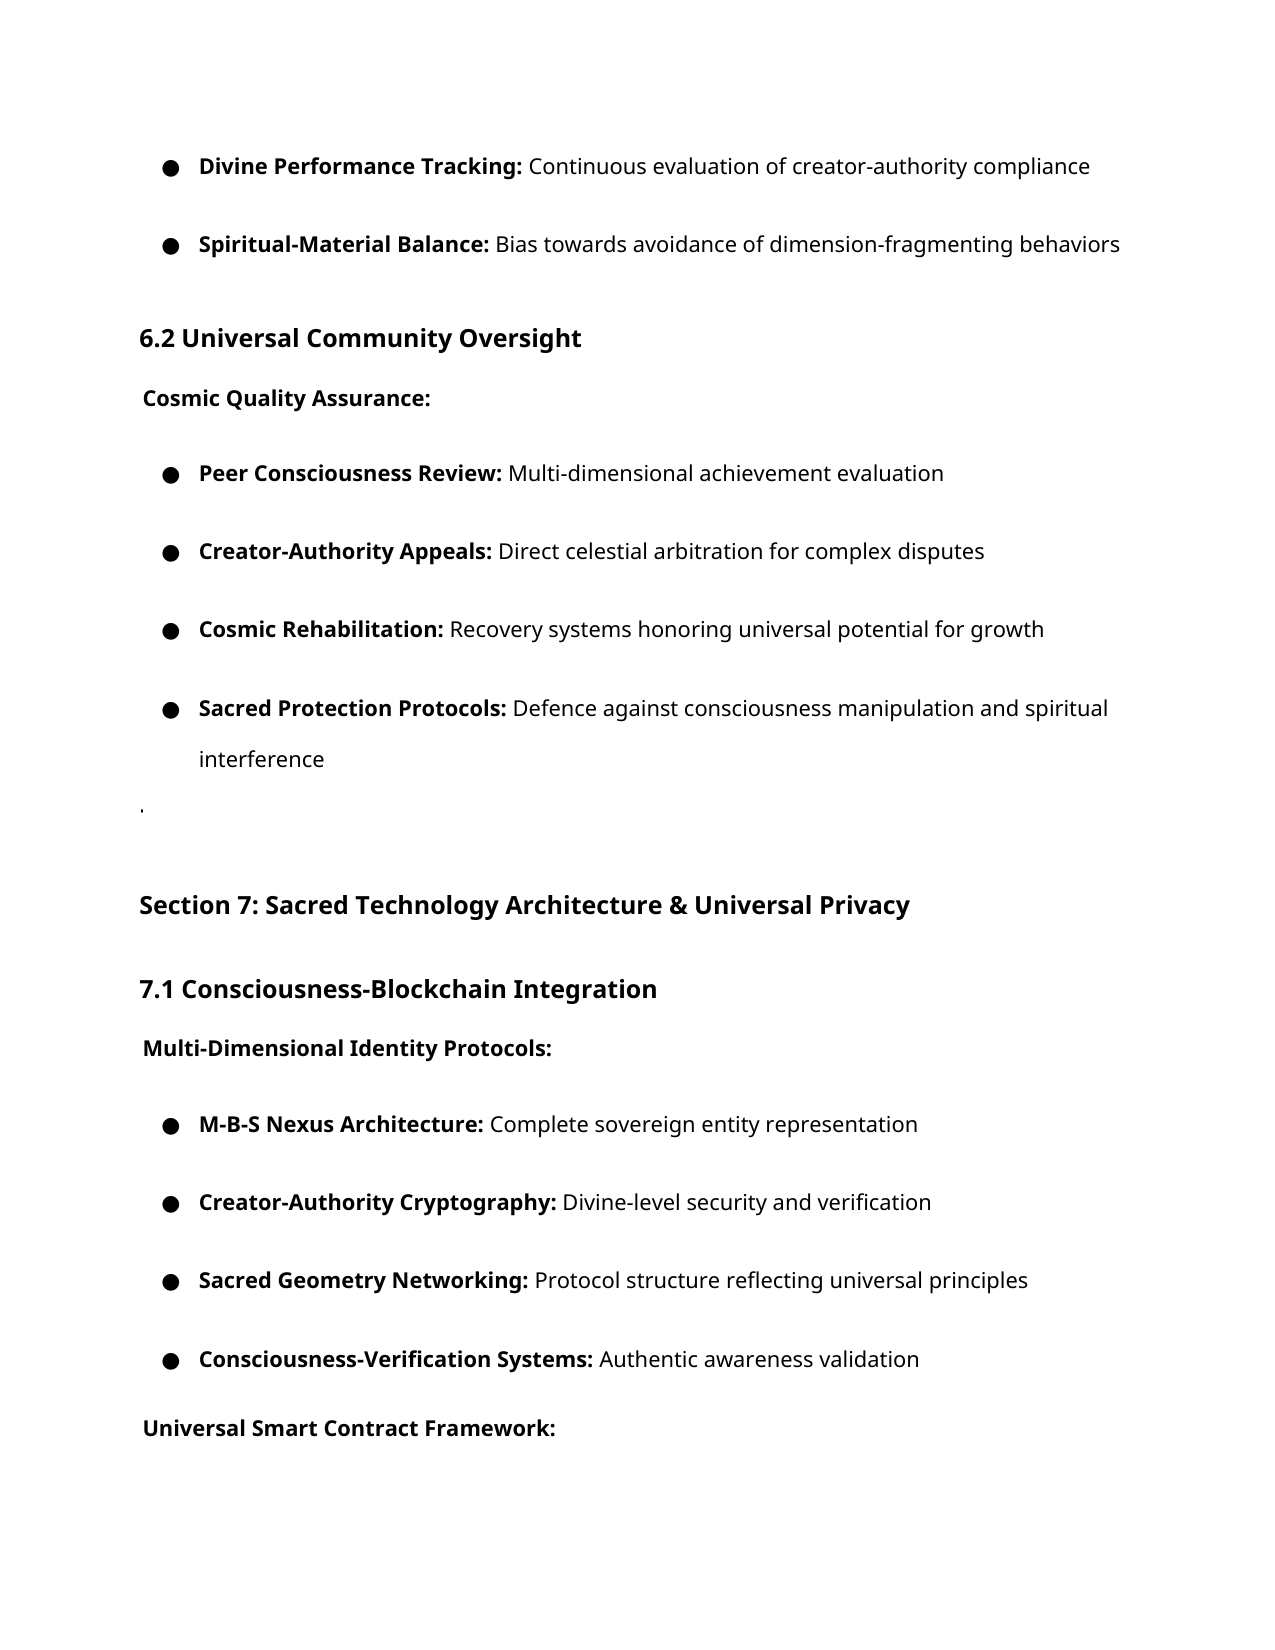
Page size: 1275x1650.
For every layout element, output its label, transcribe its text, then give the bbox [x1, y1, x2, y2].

list Creator-Authority Appeals: Direct celestial arbitration for complex disputes [161, 527, 1133, 572]
text Section 7: Sacred Technology Architecture & Universal Privacy [139, 888, 1133, 922]
list Sacred Geometry Networking: Protocol structure reflecting universal principles [161, 1256, 1133, 1301]
list Sacred Protection Protocols: Defence against consciousness manipulation and spiritual interference [161, 684, 1133, 773]
text 7.1 Consciousness-Blockchain Integration [139, 971, 1133, 1006]
text Cosmic Quality Assurance: [142, 382, 1133, 412]
list Creator-Authority Cryptography: Divine-level security and verification [161, 1178, 1133, 1223]
list Spiritual-Material Balance: Bias towards avoidance of dimension-fragmenting behaviors [161, 220, 1133, 265]
list Divine Performance Tracking: Continuous evaluation of creator-authority compliance [161, 142, 1133, 187]
text Universal Smart Contract Framework: [142, 1413, 1133, 1443]
list Peer Consciousness Review: Multi-dimensional achievement evaluation [161, 449, 1133, 494]
text Multi-Dimensional Identity Protocols: [142, 1033, 1133, 1063]
text 6.2 Universal Community Oversight [139, 321, 1133, 354]
list Cosmic Rehabilitation: Recovery systems honoring universal potential for growth [161, 606, 1133, 650]
list M-B-S Nexus Architecture: Complete sovereign entity representation [161, 1100, 1133, 1145]
list Consciousness-Verification Systems: Authentic awareness validation [161, 1335, 1133, 1379]
